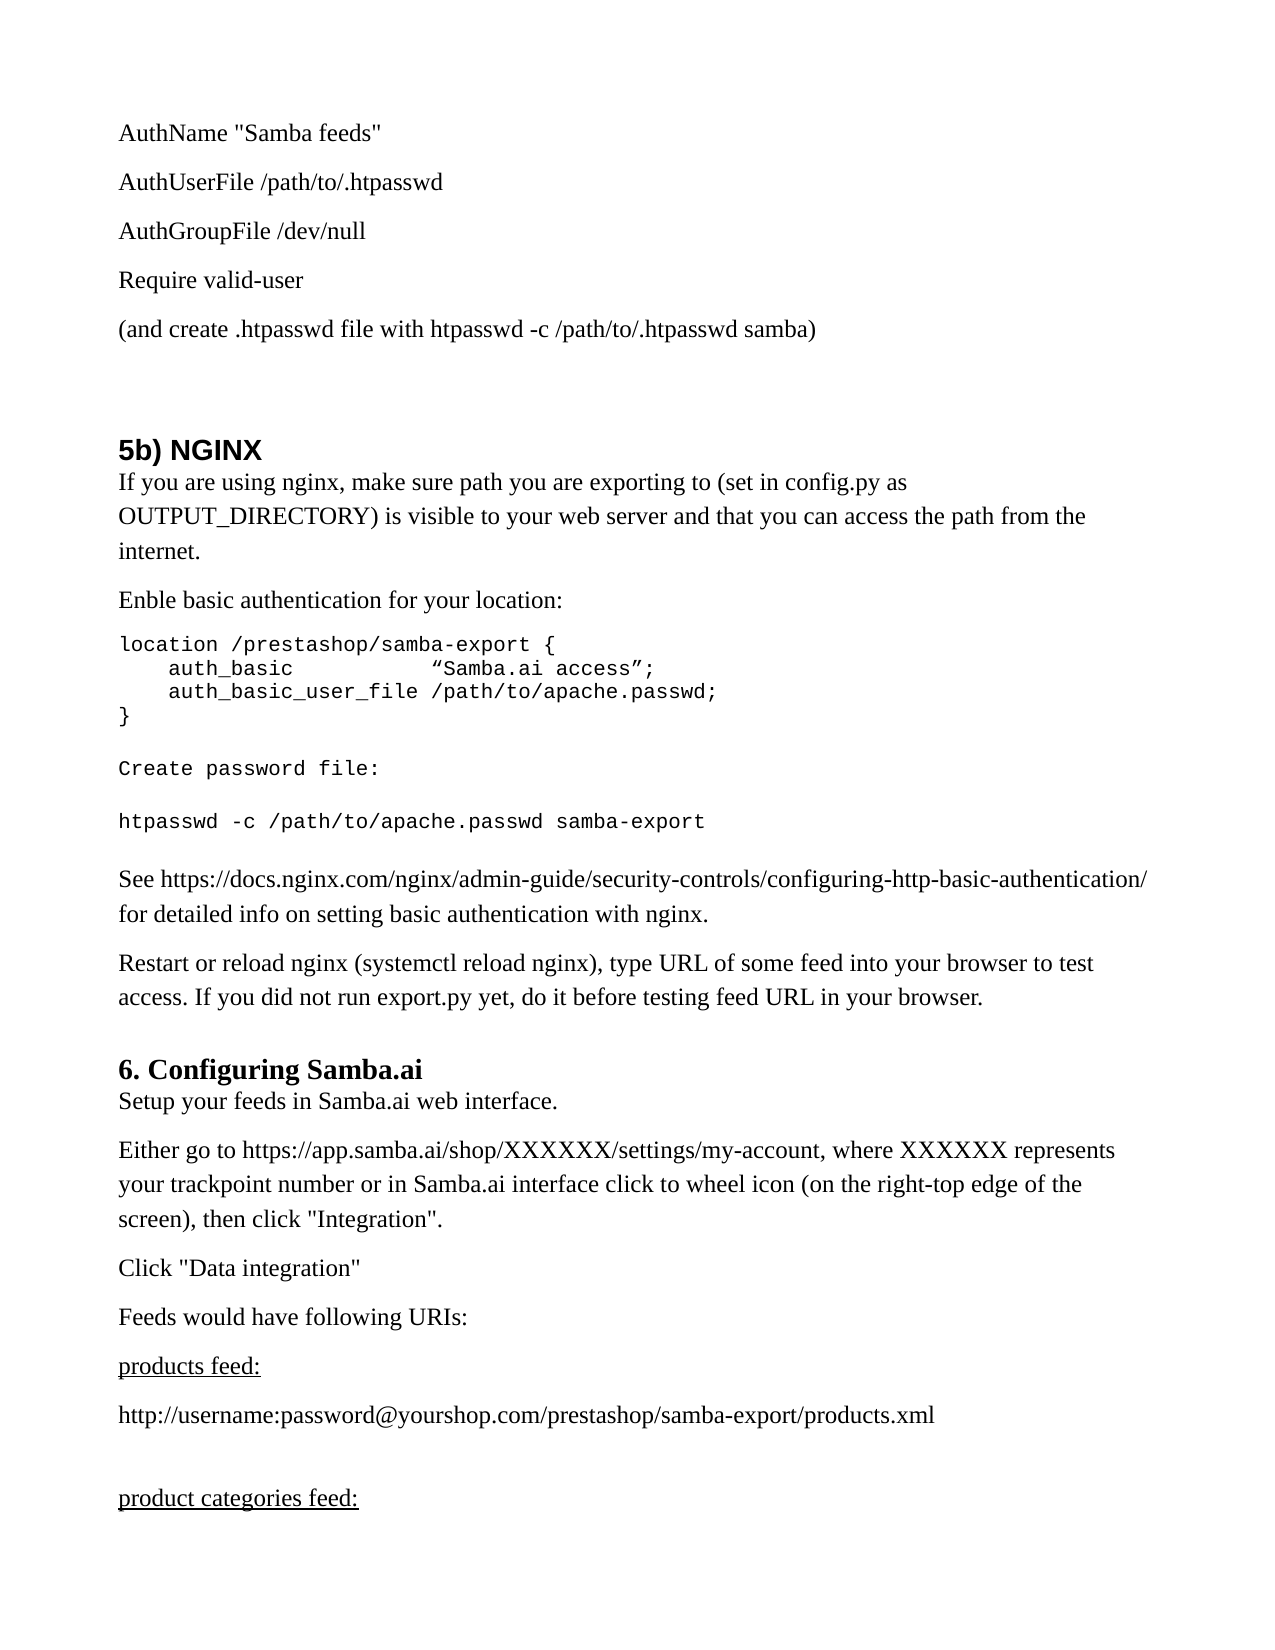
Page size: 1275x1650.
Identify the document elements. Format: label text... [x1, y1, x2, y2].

text htpasswd -c /path/to/apache.passwd samba-export [118, 811, 1157, 835]
text Setup your feeds in Samba.ai web interface. [118, 1086, 1157, 1114]
subtitle 5b) NGINX [118, 433, 1157, 467]
text Feeds would have following URIs: [118, 1302, 1157, 1331]
text (and create .htpasswd file with htpasswd -c /path/to/.htpasswd samba) [118, 314, 1157, 343]
text Enble basic authentication for your location: [118, 585, 1157, 614]
text auth_basic_user_file /path/to/apache.passwd; [118, 681, 1157, 705]
text See https://docs.nginx.com/nginx/admin-guide/security-controls/configuring-http-basic-authentication/ for detailed info on setting basic authentication with nginx. [118, 864, 1157, 927]
text products feed: [118, 1351, 1157, 1380]
text http://username:password@yourshop.com/prestashop/samba-export/products.xml [118, 1400, 1157, 1429]
text AuthName "Samba feeds" [118, 118, 1157, 147]
text Click "Data integration" [118, 1253, 1157, 1282]
text AuthUserFile /path/to/.htpasswd [118, 167, 1157, 196]
text } [118, 705, 1157, 728]
text product categories feed: [118, 1449, 1157, 1512]
subtitle 6. Configuring Samba.ai [118, 1052, 1157, 1086]
text Require valid-user [118, 265, 1157, 294]
text Create password file: [118, 758, 1157, 782]
text location /prestashop/samba-export { [118, 634, 1157, 658]
text If you are using nginx, make sure path you are exporting to (set in config.py as OUTPUT_DIRECTORY) is visible to your web server and that you can access the path from the internet. [118, 467, 1157, 564]
text AuthGroupFile /dev/null [118, 216, 1157, 245]
text Either go to https://app.samba.ai/shop/XXXXXX/settings/my-account, where XXXXXX represents your trackpoint number or in Samba.ai interface click to wheel icon (on the right-top edge of the screen), then click "Integration". [118, 1135, 1157, 1232]
text Restart or reload nginx (systemctl reload nginx), type URL of some feed into your browser to test access. If you did not run export.py yet, do it before testing feed URL in your browser. [118, 948, 1157, 1011]
text auth_basic “Samba.ai access”; [118, 658, 1157, 681]
